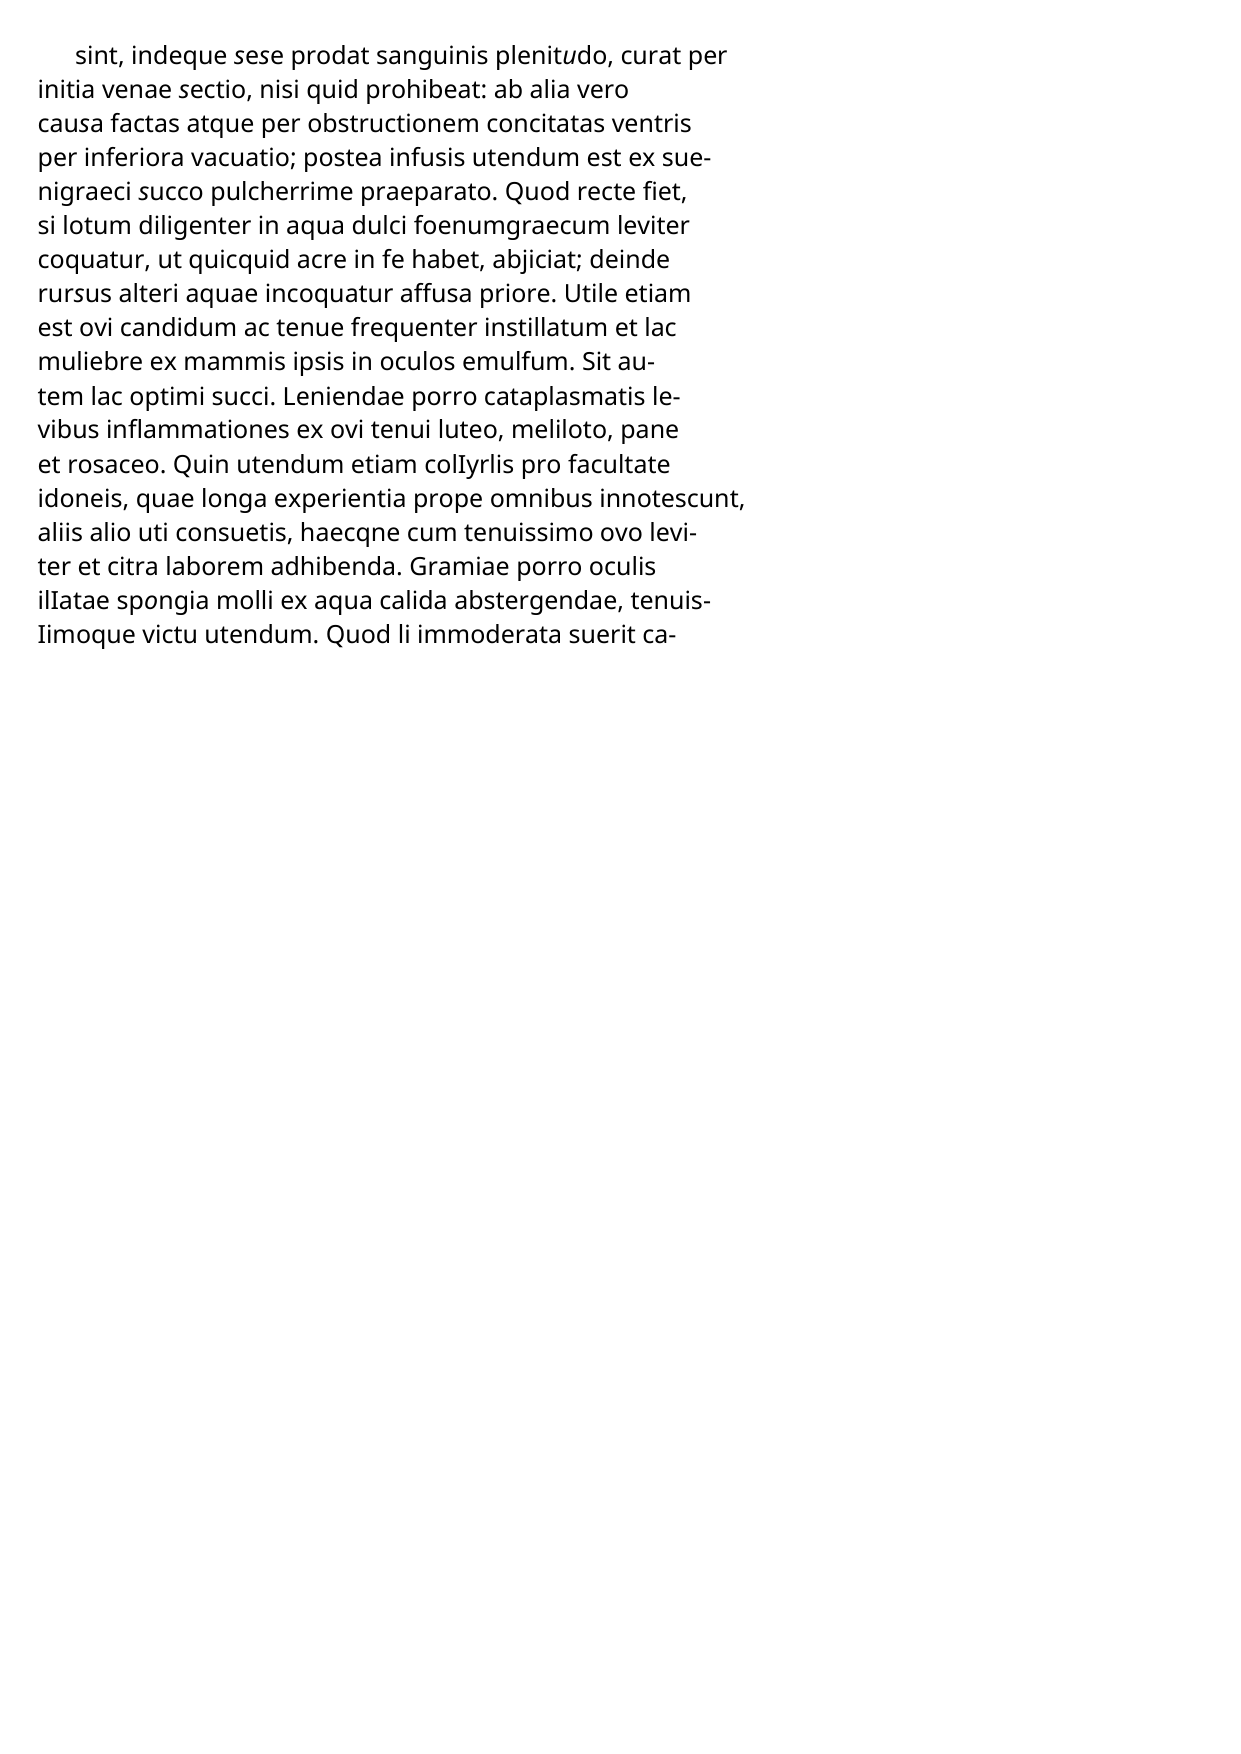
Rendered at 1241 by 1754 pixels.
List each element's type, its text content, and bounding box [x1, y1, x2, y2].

text sint, indeque sese prodat sanguinis plenitudo, curat per initia venae sectio, nisi quid prohibeat: ab alia vero causa factas atque per obstructionem concitatas ventris per inferiora vacuatio; postea infusis utendum est ex sue- nigraeci succo pulcherrime praeparato. Quod recte fiet, si lotum diligenter in aqua dulci foenumgraecum leviter coquatur, ut quicquid acre in fe habet, abjiciat; deinde rursus alteri aquae incoquatur affusa priore. Utile etiam est ovi candidum ac tenue frequenter instillatum et lac muliebre ex mammis ipsis in oculos emulfum. Sit au- tem lac optimi succi. Leniendae porro cataplasmatis le- vibus inflammationes ex ovi tenui luteo, meliloto, pane et rosaceo. Quin utendum etiam colIyrlis pro facultate idoneis, quae longa experientia prope omnibus innotescunt, aliis alio uti consuetis, haecqne cum tenuissimo ovo levi- ter et citra laborem adhibenda. Gramiae porro oculis ilIatae spongia molli ex aqua calida abstergendae, tenuis- Iimoque victu utendum. Quod li immoderata suerit ca- [37, 37, 1203, 651]
